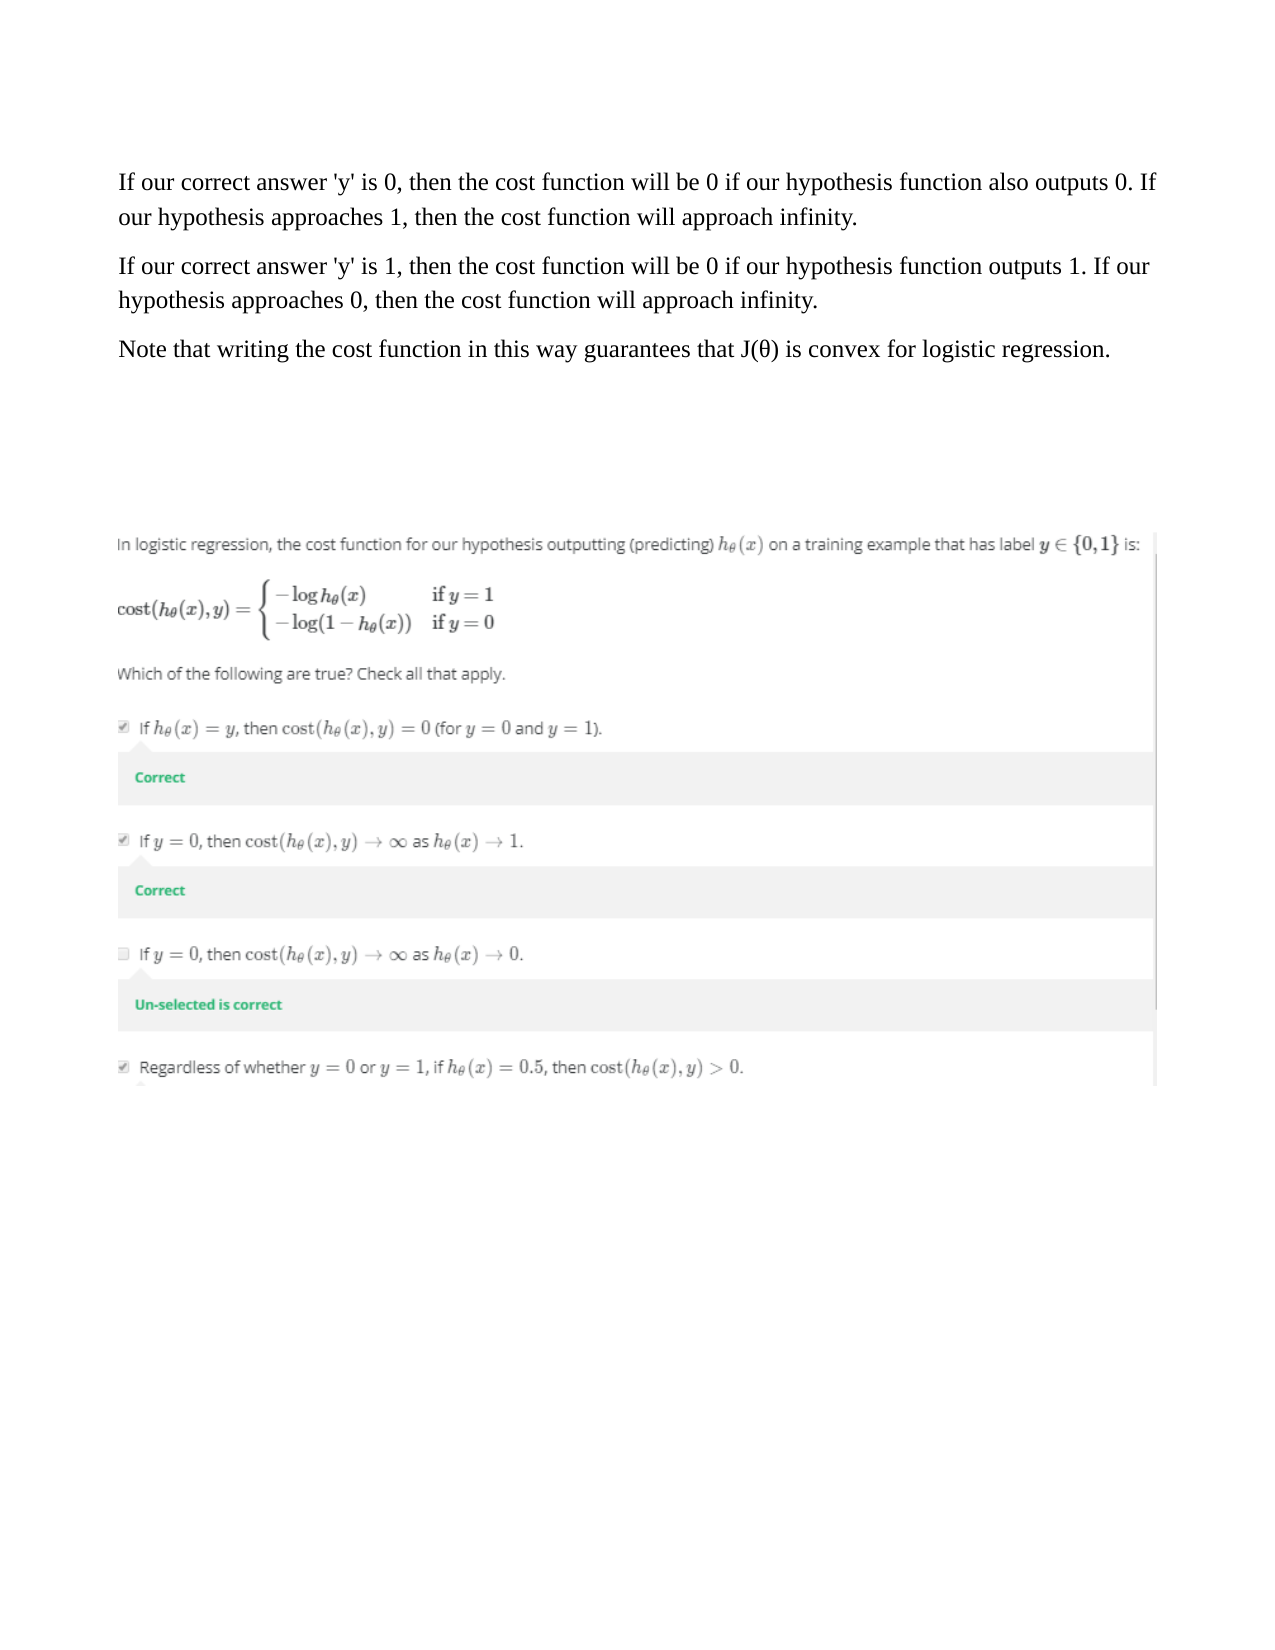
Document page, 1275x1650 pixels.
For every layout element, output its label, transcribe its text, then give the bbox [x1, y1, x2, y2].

text If our correct answer 'y' is 0, then the cost function will be 0 if our hypothesis function also outputs 0. If our hypothesis approaches 1, then the cost function will approach infinity. [118, 167, 1157, 230]
text If our correct answer 'y' is 1, then the cost function will be 0 if our hypothesis function outputs 1. If our hypothesis approaches 0, then the cost function will approach infinity. [118, 251, 1157, 314]
text Note that writing the cost function in this way guarantees that J(θ) is convex for logistic regression. [118, 334, 1157, 363]
picture [118, 530, 1157, 1086]
